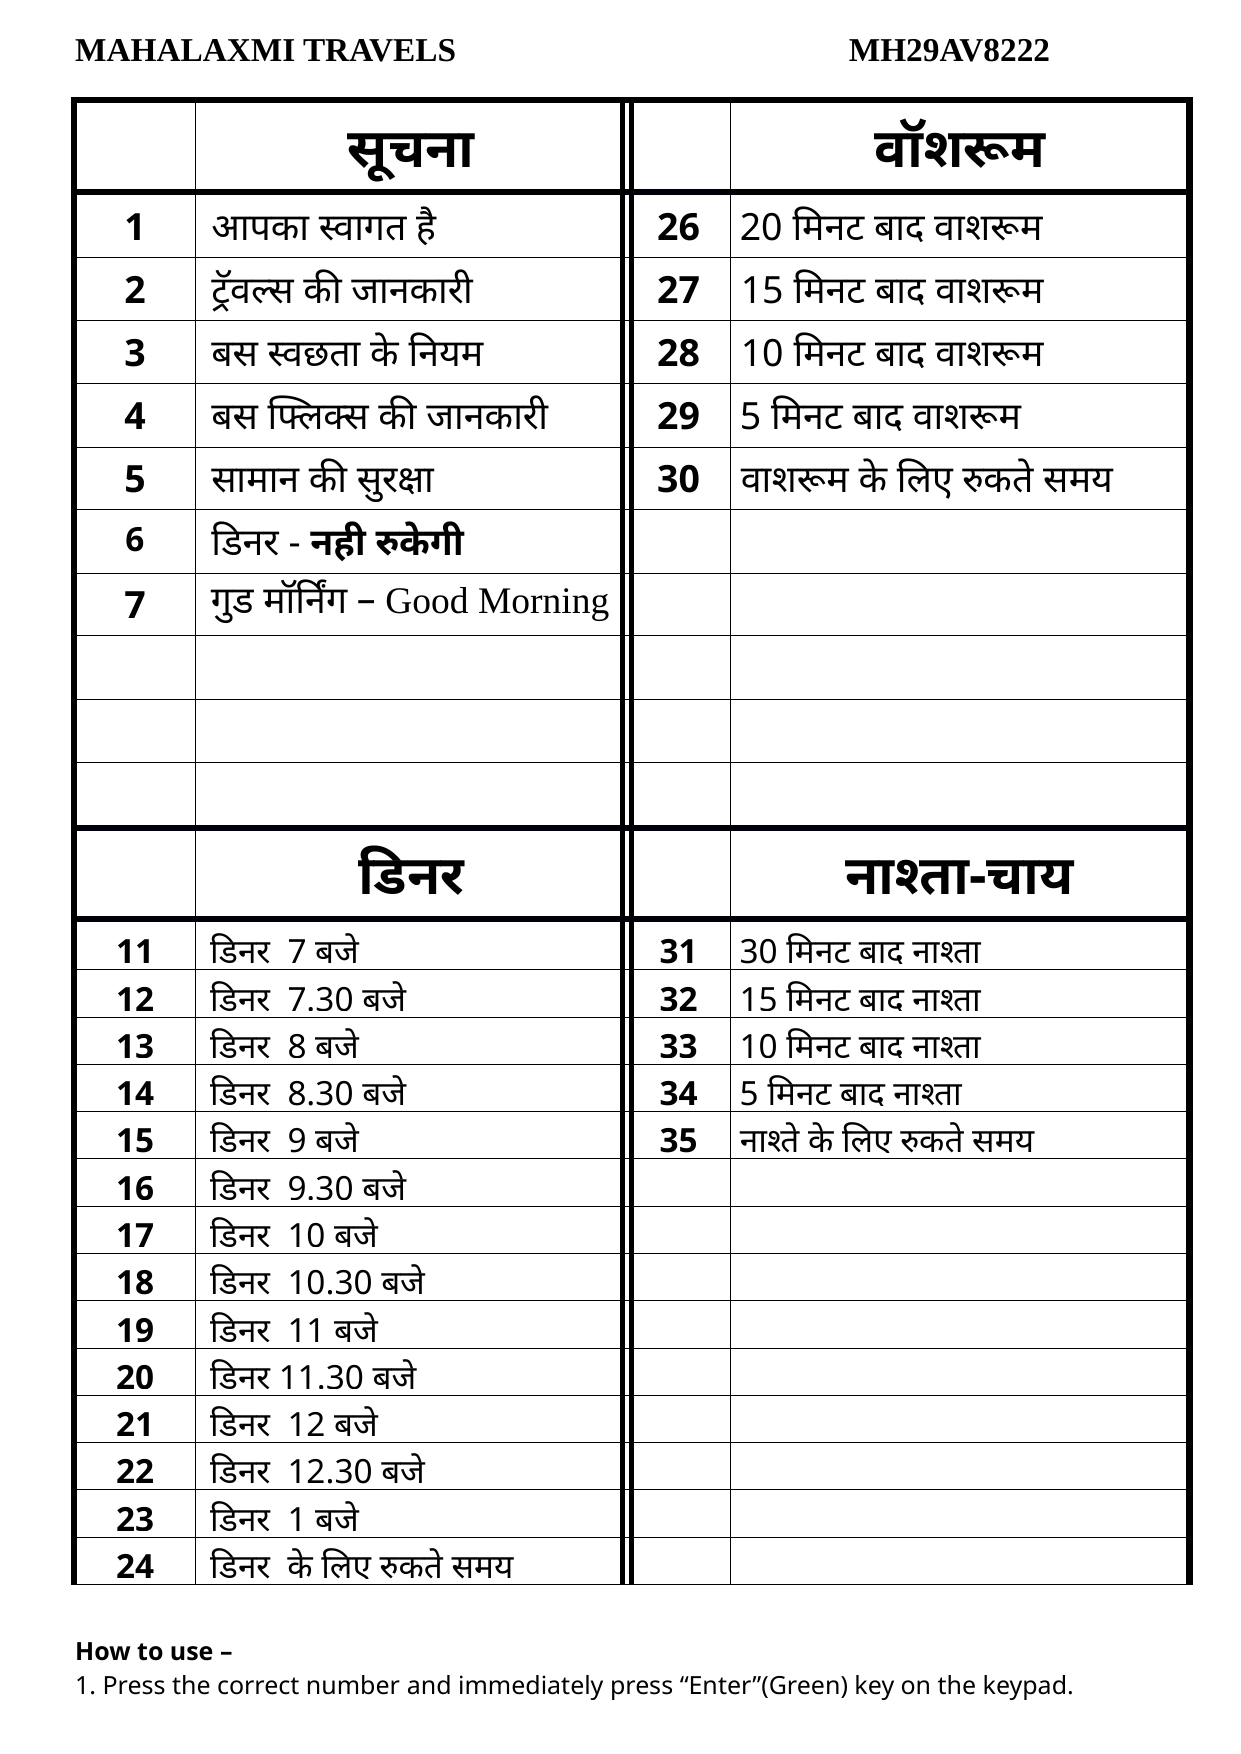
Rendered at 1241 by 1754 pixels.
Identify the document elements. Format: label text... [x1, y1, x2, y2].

table_cell [731, 510, 1186, 572]
table_cell 23 [77, 1490, 195, 1537]
table_cell [634, 1396, 730, 1442]
text 1. Press the correct number and immediately press “Enter”(Green) key on the keypad. [75, 1667, 1165, 1702]
table_header [634, 103, 730, 188]
table_cell [77, 636, 195, 698]
table_cell आपका स्वागत है [196, 195, 620, 257]
table_cell 21 [77, 1396, 195, 1442]
table_cell [634, 1301, 730, 1347]
table_cell [731, 1443, 1186, 1489]
table_cell [196, 700, 620, 761]
table_cell 33 [634, 1018, 730, 1064]
table_cell [77, 700, 195, 761]
table_cell [196, 636, 620, 698]
table_cell [634, 1490, 730, 1537]
table_cell गुड मॉर्निंग – Good Morning [196, 574, 620, 635]
table_cell डिनर 12.30 बजे [196, 1443, 620, 1489]
table_cell बस फ्लिक्स की जानकारी [196, 384, 620, 446]
table_cell [731, 1538, 1186, 1584]
table_cell [634, 763, 730, 824]
table_cell 11 [77, 922, 195, 969]
table_cell डिनर 9 बजे [196, 1112, 620, 1158]
table_cell [731, 1159, 1186, 1206]
table_cell 18 [77, 1254, 195, 1300]
table_cell डिनर 1 बजे [196, 1490, 620, 1537]
table_cell 3 [77, 321, 195, 383]
table_cell डिनर [196, 831, 620, 916]
table_cell 28 [634, 321, 730, 383]
table_cell नाश्ता-चाय [731, 831, 1186, 916]
table_cell 7 [77, 574, 195, 635]
table_cell [634, 1349, 730, 1395]
table_cell 10 मिनट बाद नाश्ता [731, 1018, 1186, 1064]
table_cell 2 [77, 258, 195, 320]
table_cell 15 मिनट बाद वाशरूम [731, 258, 1186, 320]
table_cell 5 [77, 448, 195, 509]
table_cell [634, 1207, 730, 1253]
table_cell [731, 1301, 1186, 1347]
table_cell 34 [634, 1065, 730, 1111]
table_cell [634, 1443, 730, 1489]
table_cell [731, 636, 1186, 698]
table_cell 15 [77, 1112, 195, 1158]
table_cell [634, 700, 730, 761]
table_cell डिनर 7 बजे [196, 922, 620, 969]
table_cell [731, 574, 1186, 635]
table_cell 16 [77, 1159, 195, 1206]
table_cell 15 मिनट बाद नाश्ता [731, 970, 1186, 1016]
table_cell [731, 1396, 1186, 1442]
table_cell डिनर 8.30 बजे [196, 1065, 620, 1111]
table_cell [731, 1490, 1186, 1537]
table_cell सामान की सुरक्षा [196, 448, 620, 509]
table_cell [196, 763, 620, 824]
table_cell 6 [77, 510, 195, 572]
table_cell [634, 636, 730, 698]
table_cell 20 [77, 1349, 195, 1395]
table_cell 29 [634, 384, 730, 446]
table_cell डिनर 11.30 बजे [196, 1349, 620, 1395]
table_cell डिनर - नही रुकेगी [196, 510, 620, 572]
table_cell [731, 1207, 1186, 1253]
table_cell 1 [77, 195, 195, 257]
table_cell [634, 1159, 730, 1206]
table_header वॉशरूम [731, 103, 1186, 188]
table_cell [77, 763, 195, 824]
table_cell 24 [77, 1538, 195, 1584]
table_cell डिनर 12 बजे [196, 1396, 620, 1442]
table_cell 26 [634, 195, 730, 257]
table_cell 32 [634, 970, 730, 1016]
table_cell 27 [634, 258, 730, 320]
table_cell डिनर 7.30 बजे [196, 970, 620, 1016]
table_cell 5 मिनट बाद वाशरूम [731, 384, 1186, 446]
table_cell [731, 1349, 1186, 1395]
table_cell वाशरूम के लिए रुकते समय [731, 448, 1186, 509]
table_cell 13 [77, 1018, 195, 1064]
table_cell 30 मिनट बाद नाश्ता [731, 922, 1186, 969]
table_cell 30 [634, 448, 730, 509]
table_cell 20 मिनट बाद वाशरूम [731, 195, 1186, 257]
table_cell डिनर 10.30 बजे [196, 1254, 620, 1300]
table_cell डिनर 8 बजे [196, 1018, 620, 1064]
table_cell [77, 831, 195, 916]
table_cell 31 [634, 922, 730, 969]
table_cell 35 [634, 1112, 730, 1158]
table_cell 10 मिनट बाद वाशरूम [731, 321, 1186, 383]
table_cell [731, 700, 1186, 761]
table_cell डिनर 9.30 बजे [196, 1159, 620, 1206]
table_cell डिनर 11 बजे [196, 1301, 620, 1347]
table_cell 14 [77, 1065, 195, 1111]
table_cell [731, 1254, 1186, 1300]
table_cell 22 [77, 1443, 195, 1489]
table_cell 4 [77, 384, 195, 446]
table_header सूचना [196, 103, 620, 188]
table_cell डिनर 10 बजे [196, 1207, 620, 1253]
table_cell [634, 574, 730, 635]
table_cell डिनर के लिए रुकते समय [196, 1538, 620, 1584]
table_cell 19 [77, 1301, 195, 1347]
table_cell 5 मिनट बाद नाश्ता [731, 1065, 1186, 1111]
table_cell बस स्वछता के नियम [196, 321, 620, 383]
table_cell 17 [77, 1207, 195, 1253]
text How to use – [75, 1633, 1165, 1667]
table_cell ट्रॅवल्स की जानकारी [196, 258, 620, 320]
table_cell [634, 510, 730, 572]
table_cell [634, 1254, 730, 1300]
table_cell [634, 1538, 730, 1584]
table_cell 12 [77, 970, 195, 1016]
table_cell [731, 763, 1186, 824]
table_header [77, 103, 195, 188]
table_cell [634, 831, 730, 916]
table_cell नाश्ते के लिए रुकते समय [731, 1112, 1186, 1158]
